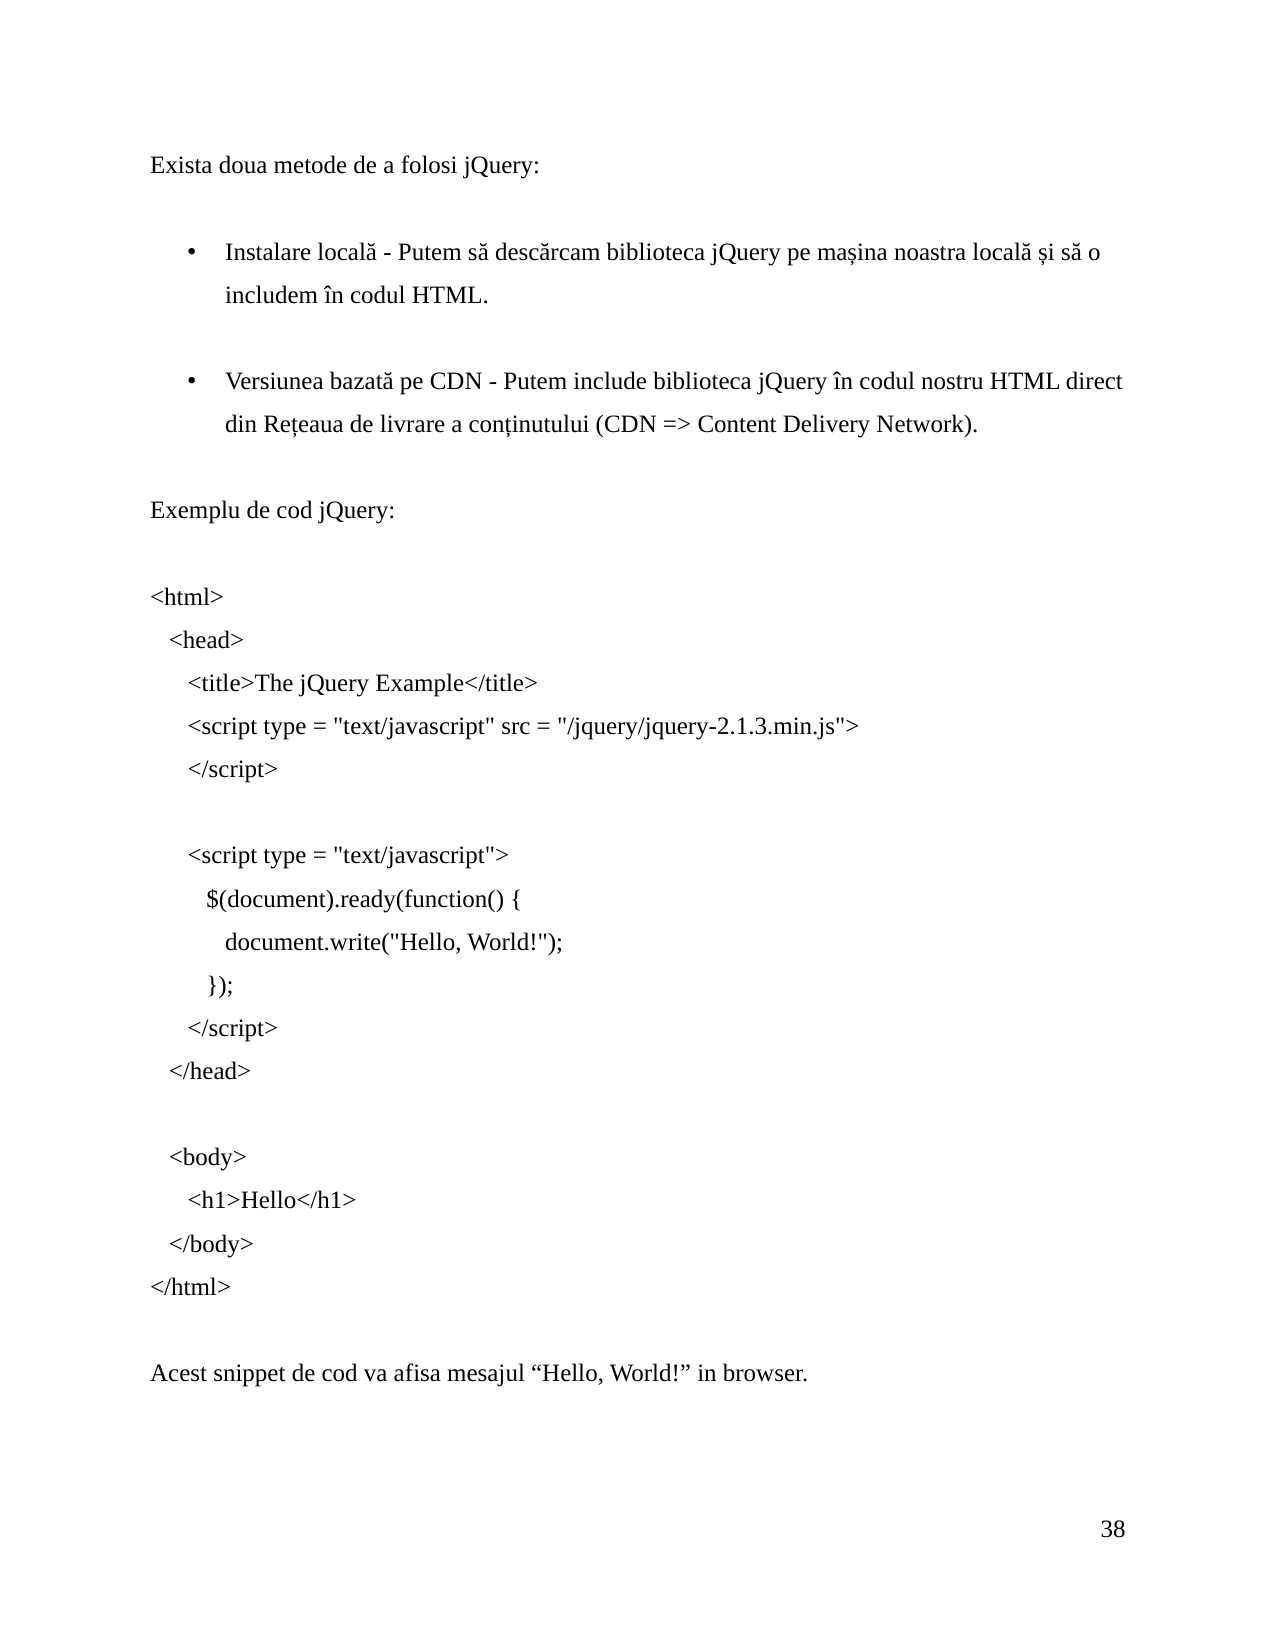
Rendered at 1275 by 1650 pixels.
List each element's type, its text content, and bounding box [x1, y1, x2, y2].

text </script> [150, 1013, 1125, 1042]
list Instalare locală - Putem să descărcam biblioteca jQuery pe mașina noastra locală și să o includem în codul HTML. [187, 237, 1125, 309]
text <head> [150, 625, 1125, 654]
text Acest snippet de cod va afisa mesajul “Hello, World!” in browser. [150, 1358, 1125, 1387]
text </html> [150, 1272, 1125, 1301]
text <body> [150, 1142, 1125, 1171]
list Versiunea bazată pe CDN - Putem include biblioteca jQuery în codul nostru HTML direct din Rețeaua de livrare a conținutului (CDN => Content Delivery Network). [187, 366, 1125, 438]
text <h1>Hello</h1> [150, 1186, 1125, 1214]
text <script type = "text/javascript" src = "/jquery/jquery-2.1.3.min.js"> [150, 711, 1125, 740]
text }); [150, 970, 1125, 999]
text </head> [150, 1056, 1125, 1085]
text Exista doua metode de a folosi jQuery: [150, 151, 1125, 179]
text $(document).ready(function() { [150, 884, 1125, 912]
text </script> [150, 754, 1125, 783]
text </body> [150, 1229, 1125, 1257]
text <script type = "text/javascript"> [150, 841, 1125, 869]
text document.write("Hello, World!"); [150, 927, 1125, 956]
text <title>The jQuery Example</title> [150, 668, 1125, 697]
text Exemplu de cod jQuery: [150, 496, 1125, 524]
text <html> [150, 582, 1125, 611]
